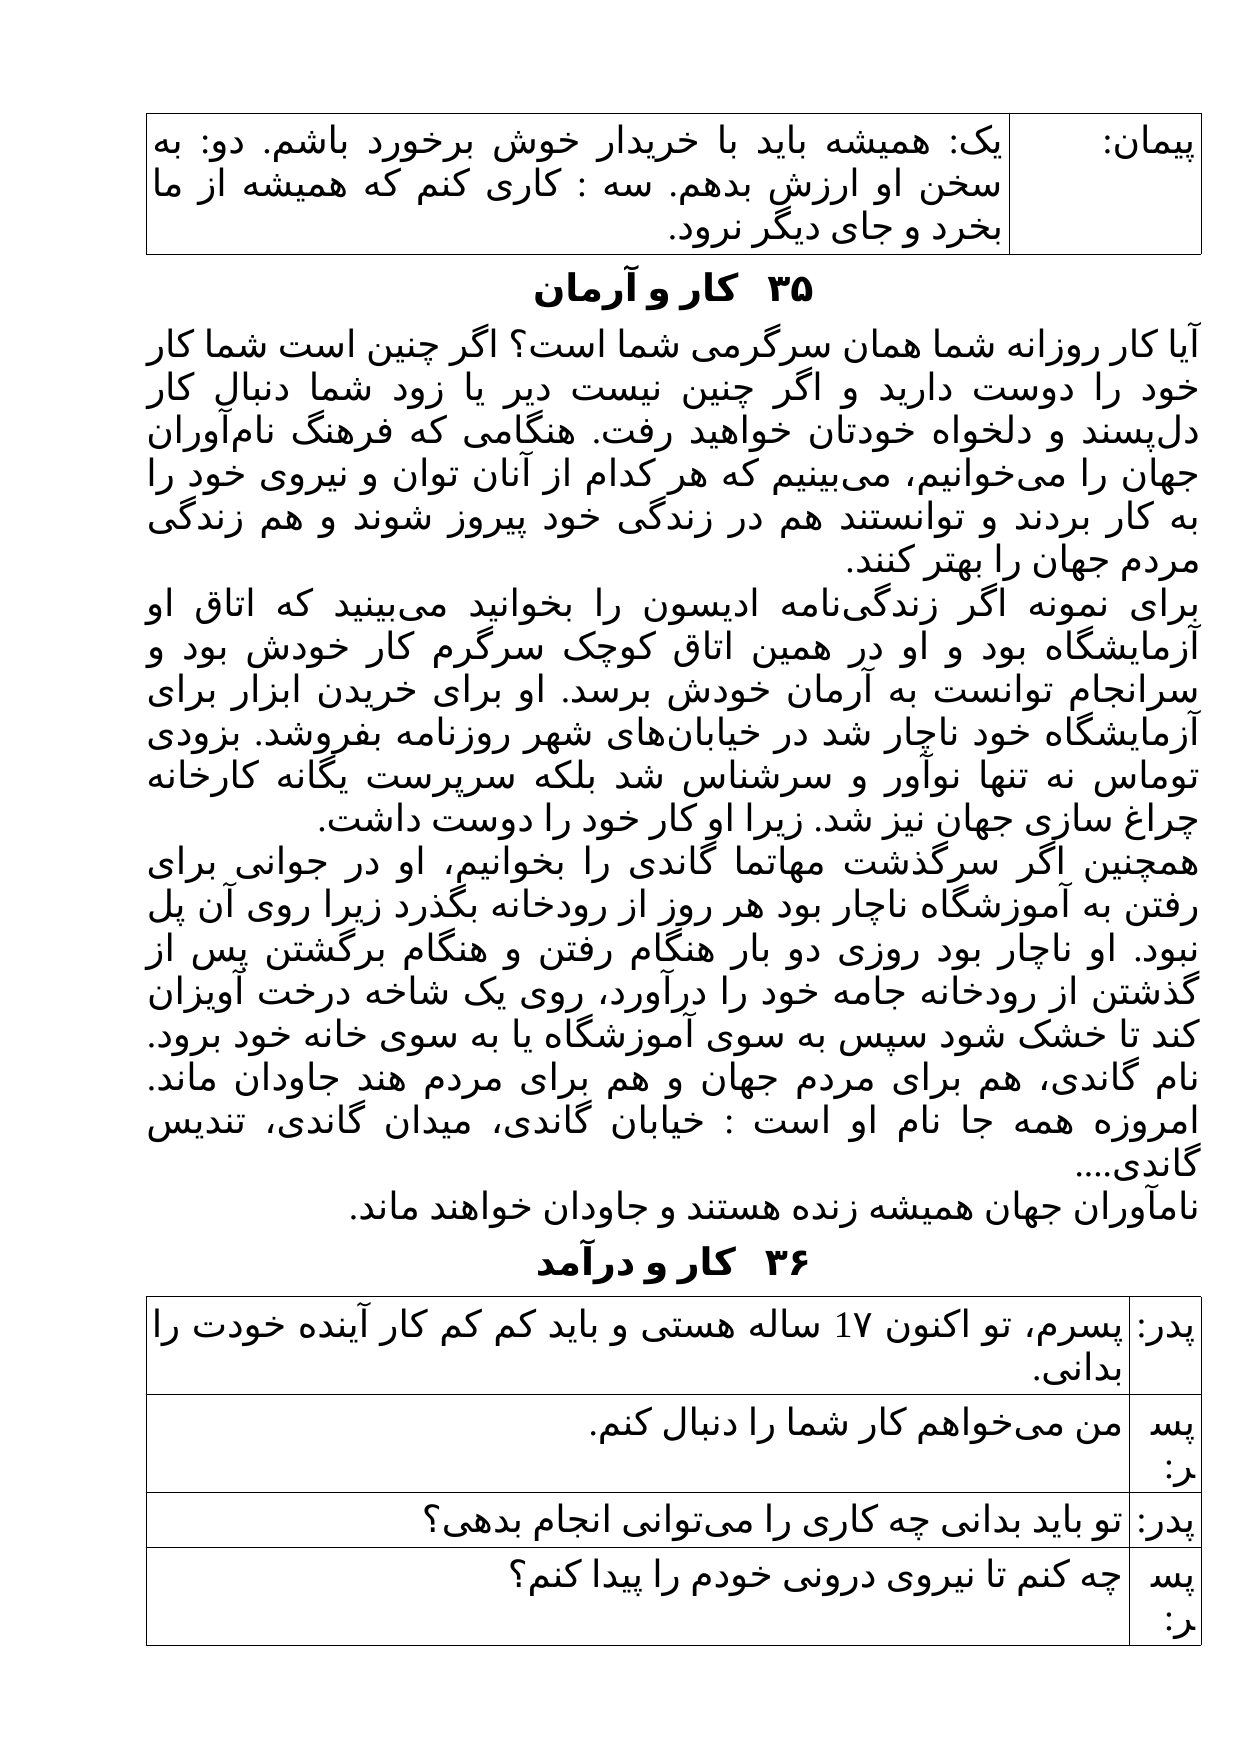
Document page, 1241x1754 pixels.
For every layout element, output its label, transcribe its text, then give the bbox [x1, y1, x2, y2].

table_cell پیمان: [1010, 114, 1201, 253]
table_cell تو باید بدانی چه کاری را می‌توانی انجام بدهی؟ [147, 1493, 1129, 1547]
text همچنین اگر سرگذشت مهاتما گاندی را بخوانیم، او در جوانی برای رفتن به آموزشگاه ناچار بود هر روز از رودخانه بگذرد زیرا روی آن پل نبود. او ناچار بود روزی دو بار هنگام رفتن و هنگام برگشتن پس از گذشتن از رودخانه جامه خود را درآورد، روی یک شاخه درخت آویزان کند تا خشک شود سپس به سوی آموزشگاه یا به سوی خانه خود برود. نام گاندی، هم برای مردم جهان و هم برای مردم هند جاودان ماند. امروزه همه جا نام او است : خیابان گاندی، میدان گاندی، تندیس گاندی.... [146, 840, 1201, 1185]
table_cell یک: همیشه باید با خریدار خوش برخورد باشم. دو: به سخن او ارزش بدهم. سه : کاری کنم که همیشه از ما بخرد و جای دیگر نرود. [147, 114, 1009, 253]
table_cell من می‌خواهم کار شما را دنبال کنم. [147, 1395, 1129, 1492]
table_header پدر: [1130, 1297, 1201, 1394]
table_cell پسر: [1130, 1548, 1201, 1644]
table_cell پسر: [1130, 1395, 1201, 1492]
subtitle کار و آرمان [146, 266, 1201, 310]
text آیا کار روزانه شما همان سرگرمی شما است؟ اگر چنین است شما کار خود را دوست دارید و اگر چنین نیست دیر یا زود شما دنبال کار دل‌پسند و دلخواه خودتان خواهید رفت. هنگامی که فرهنگ نام‌آوران جهان را می‌خوانیم، می‌بینیم که هر کدام از آنان توان و نیروی خود را به کار بردند و توانستند هم در زندگی خود پیروز شوند و هم زندگی مردم جهان را بهتر کنند. [146, 322, 1201, 581]
text برای نمونه اگر زندگی‌نامه ادیسون را بخوانید می‌بینید که اتاق او آزمایشگاه بود و او در همین اتاق کوچک سرگرم کار خودش بود و سرانجام توانست به آرمان خودش برسد. او برای خریدن ابزار برای آزمایشگاه خود ناچار شد در خیابان‌های شهر روزنامه بفروشد. بزودی توماس نه تنها نوآور و سرشناس شد بلکه سرپرست یگانه کارخانه چراغ سازی جهان نیز شد. زیرا او کار خود را دوست داشت. [146, 581, 1201, 840]
table_header پسرم، تو اکنون 1۷ ساله هستی و باید کم کم کار آینده خودت را بدانی. [147, 1297, 1129, 1394]
text نامآوران جهان همیشه زنده هستند و جاودان خواهند ماند. [146, 1185, 1201, 1228]
table_cell پدر: [1130, 1493, 1201, 1547]
subtitle کار و درآمد [146, 1240, 1201, 1284]
table_cell چه کنم تا نیروی درونی خودم را پیدا کنم؟ [147, 1548, 1129, 1644]
